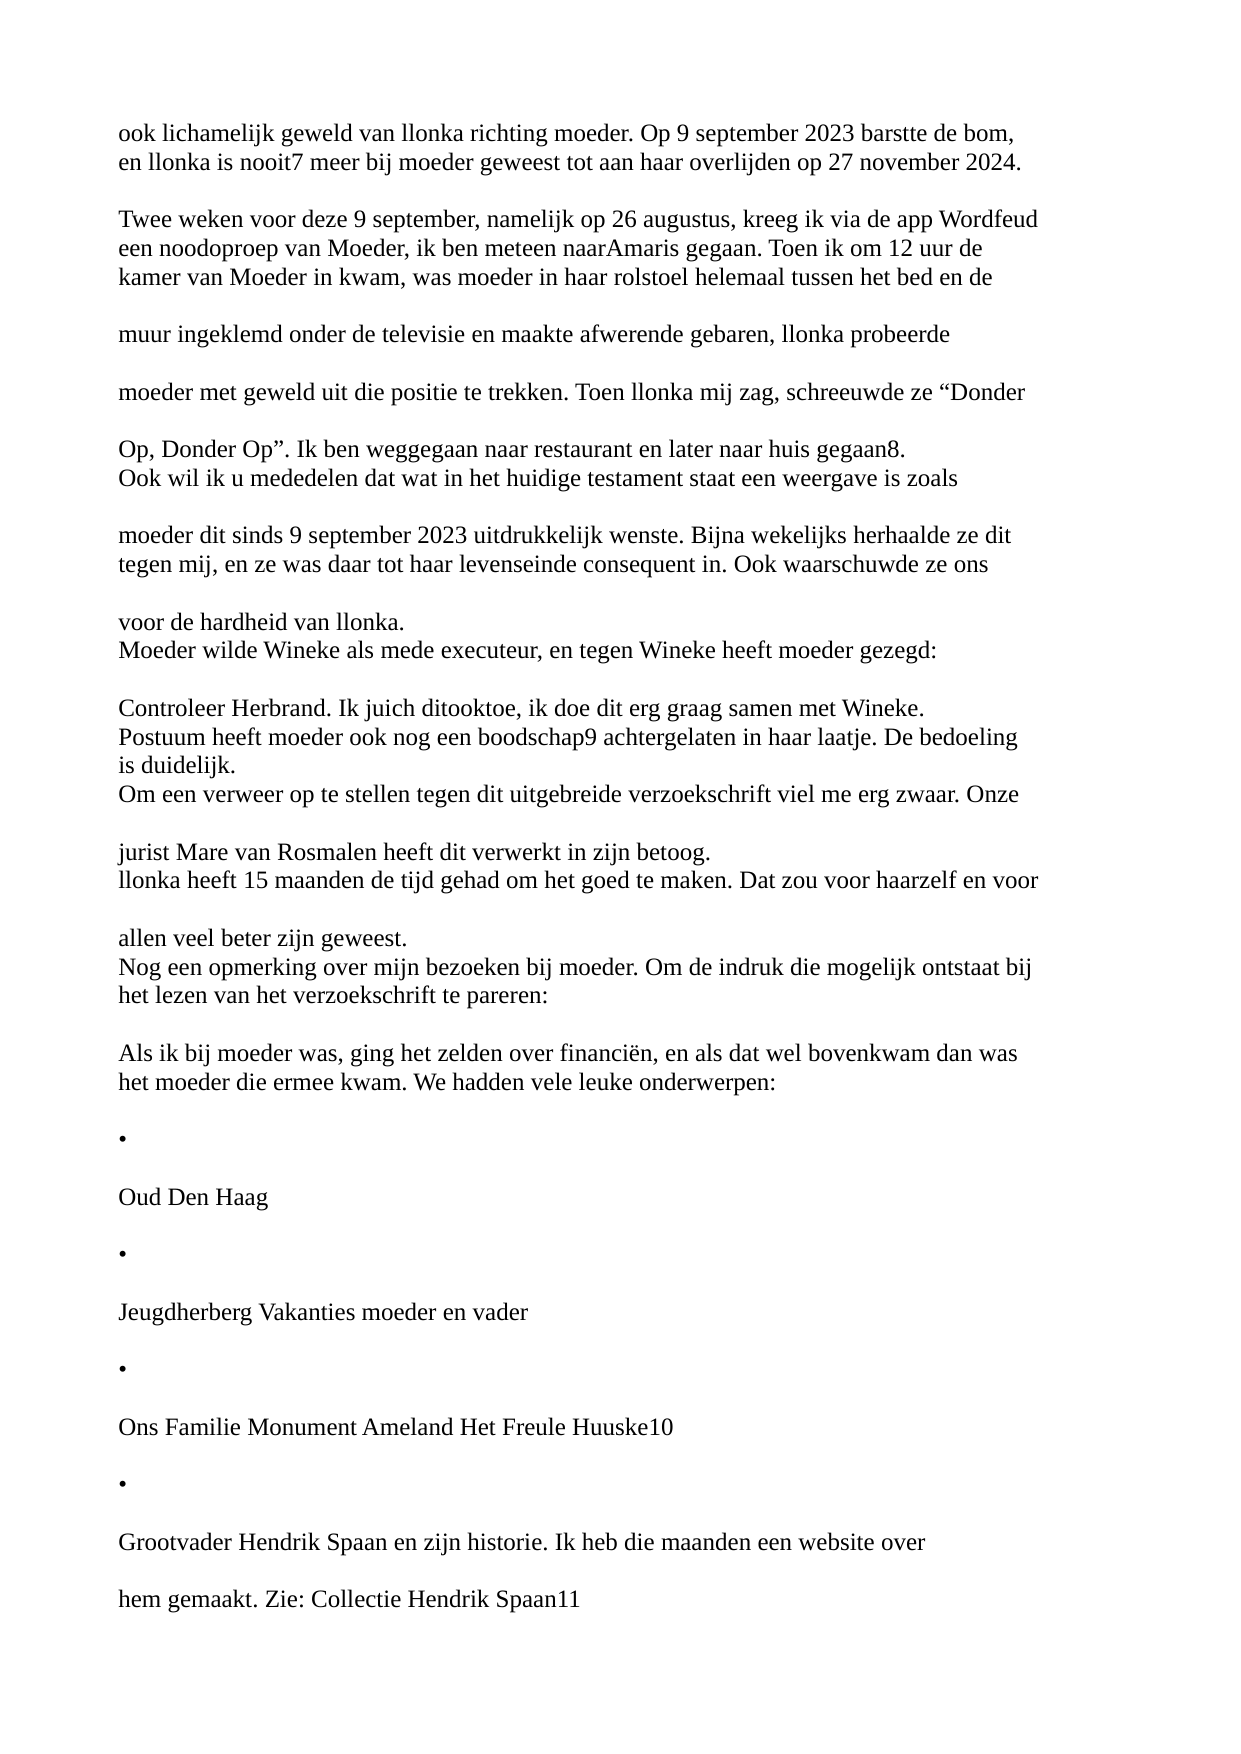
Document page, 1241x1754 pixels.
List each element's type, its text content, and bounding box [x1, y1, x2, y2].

text hem gemaakt. Zie: Collectie Hendrik Spaan11 [118, 1584, 1122, 1613]
text • [118, 1239, 1122, 1268]
text llonka heeft 15 maanden de tijd gehad om het goed te maken. Dat zou voor haarzelf en voor [118, 866, 1122, 894]
text moeder met geweld uit die positie te trekken. Toen llonka mij zag, schreeuwde ze “Donder [118, 377, 1122, 406]
text en llonka is nooit7 meer bij moeder geweest tot aan haar overlijden op 27 november 2024. [118, 147, 1122, 176]
text voor de hardheid van llonka. [118, 607, 1122, 636]
text moeder dit sinds 9 september 2023 uitdrukkelijk wenste. Bijna wekelijks herhaalde ze dit [118, 521, 1122, 549]
text jurist Mare van Rosmalen heeft dit verwerkt in zijn betoog. [118, 837, 1122, 866]
text is duidelijk. [118, 751, 1122, 779]
text Grootvader Hendrik Spaan en zijn historie. Ik heb die maanden een website over [118, 1527, 1122, 1556]
text Als ik bij moeder was, ging het zelden over financiën, en als dat wel bovenkwam dan was [118, 1038, 1122, 1067]
text Moeder wilde Wineke als mede executeur, en tegen Wineke heeft moeder gezegd: [118, 636, 1122, 664]
text • [118, 1469, 1122, 1498]
text Om een verweer op te stellen tegen dit uitgebreide verzoekschrift viel me erg zwaar. Onze [118, 779, 1122, 808]
text Twee weken voor deze 9 september, namelijk op 26 augustus, kreeg ik via de app Wordfeud [118, 204, 1122, 233]
text Ook wil ik u mededelen dat wat in het huidige testament staat een weergave is zoals [118, 463, 1122, 492]
text allen veel beter zijn geweest. [118, 923, 1122, 952]
text Ons Familie Monument Ameland Het Freule Huuske10 [118, 1412, 1122, 1441]
text Oud Den Haag [118, 1182, 1122, 1211]
text Op, Donder Op”. Ik ben weggegaan naar restaurant en later naar huis gegaan8. [118, 434, 1122, 463]
text het lezen van het verzoekschrift te pareren: [118, 981, 1122, 1009]
text kamer van Moeder in kwam, was moeder in haar rolstoel helemaal tussen het bed en de [118, 262, 1122, 291]
text • [118, 1354, 1122, 1383]
text Nog een opmerking over mijn bezoeken bij moeder. Om de indruk die mogelijk ontstaat bij [118, 952, 1122, 981]
text Controleer Herbrand. Ik juich ditooktoe, ik doe dit erg graag samen met Wineke. [118, 693, 1122, 722]
text ook lichamelijk geweld van llonka richting moeder. Op 9 september 2023 barstte de bom, [118, 118, 1122, 147]
text een noodoproep van Moeder, ik ben meteen naarAmaris gegaan. Toen ik om 12 uur de [118, 233, 1122, 262]
text Jeugdherberg Vakanties moeder en vader [118, 1297, 1122, 1326]
text • [118, 1124, 1122, 1153]
text muur ingeklemd onder de televisie en maakte afwerende gebaren, llonka probeerde [118, 319, 1122, 348]
text het moeder die ermee kwam. We hadden vele leuke onderwerpen: [118, 1067, 1122, 1096]
text tegen mij, en ze was daar tot haar levenseinde consequent in. Ook waarschuwde ze ons [118, 549, 1122, 578]
text Postuum heeft moeder ook nog een boodschap9 achtergelaten in haar laatje. De bedoeling [118, 722, 1122, 751]
